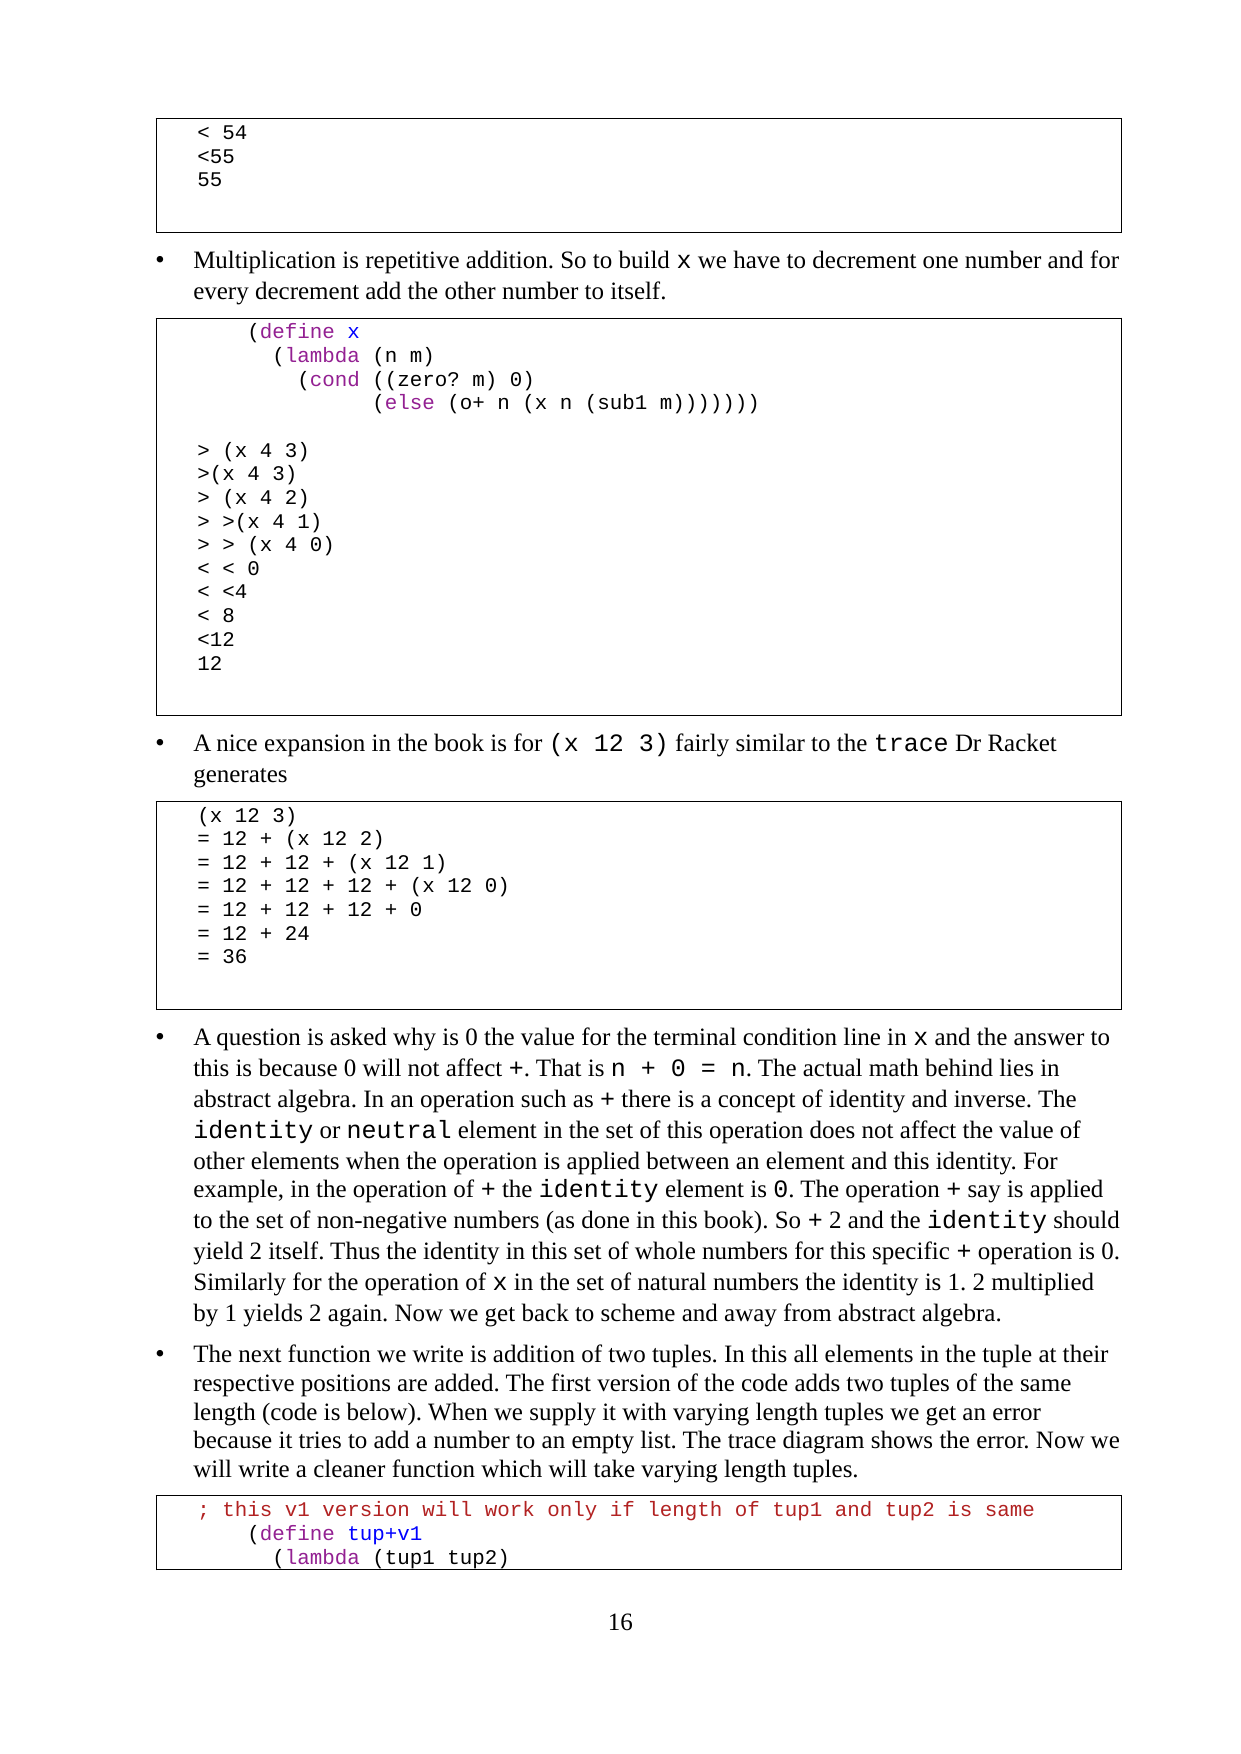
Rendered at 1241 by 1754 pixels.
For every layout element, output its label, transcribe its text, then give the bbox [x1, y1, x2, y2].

list > (x 4 2) [157, 483, 1121, 507]
list Multiplication is repetitive addition. So to build x we have to decrement one number and for every decrement add the other number to itself. [156, 245, 1122, 305]
list = 12 + 12 + (x 12 1) [157, 848, 1121, 872]
list The next function we write is addition of two tuples. In this all elements in the tuple at their respective positions are added. The first version of the code adds two tuples of the same length (code is below). When we supply it with varying length tuples we get an error because it tries to add a number to an empty list. The trace diagram shows the error. Now we will write a cleaner function which will take varying length tuples. [156, 1339, 1122, 1483]
list = 36 [157, 942, 1121, 970]
list (define x [157, 319, 1121, 341]
list (define tup+v1 [157, 1519, 1121, 1543]
list < < 0 [157, 554, 1121, 578]
list A question is asked why is 0 the value for the terminal condition line in x and the answer to this is because 0 will not affect +. That is n + 0 = n. The actual math behind lies in abstract algebra. In an operation such as + there is a concept of identity and inverse. The identity or neutral element in the set of this operation does not affect the value of other elements when the operation is applied between an element and this identity. For example, in the operation of + the identity element is 0. The operation + say is applied to the set of non-negative numbers (as done in this book). So + 2 and the identity should yield 2 itself. Thus the identity in this set of whole numbers for this specific + operation is 0. Similarly for the operation of x in the set of natural numbers the identity is 1. 2 multiplied by 1 yields 2 again. Now we get back to scheme and away from abstract algebra. [156, 1022, 1122, 1327]
list <12 [157, 625, 1121, 648]
list 12 [157, 648, 1121, 676]
list A nice expansion in the book is for (x 12 3) fairly similar to the trace Dr Racket generates [156, 728, 1122, 788]
list > >(x 4 1) [157, 507, 1121, 530]
list <55 [157, 142, 1121, 165]
list > > (x 4 0) [157, 530, 1121, 554]
list ; this v1 version will work only if length of tup1 and tup2 is same [157, 1496, 1121, 1519]
list = 12 + 12 + 12 + 0 [157, 895, 1121, 919]
list 55 [157, 165, 1121, 193]
list (cond ((zero? m) 0) [157, 365, 1121, 388]
list < <4 [157, 578, 1121, 601]
list (lambda (tup1 tup2) [157, 1543, 1121, 1569]
list (else (o+ n (x n (sub1 m))))))) [157, 388, 1121, 412]
list = 12 + 12 + 12 + (x 12 0) [157, 872, 1121, 895]
list >(x 4 3) [157, 459, 1121, 483]
list < 8 [157, 601, 1121, 625]
list (x 12 3) [157, 802, 1121, 824]
list = 12 + 24 [157, 919, 1121, 942]
list > (x 4 3) [157, 436, 1121, 459]
list = 12 + (x 12 2) [157, 824, 1121, 848]
list (lambda (n m) [157, 341, 1121, 365]
list < 54 [157, 119, 1121, 142]
